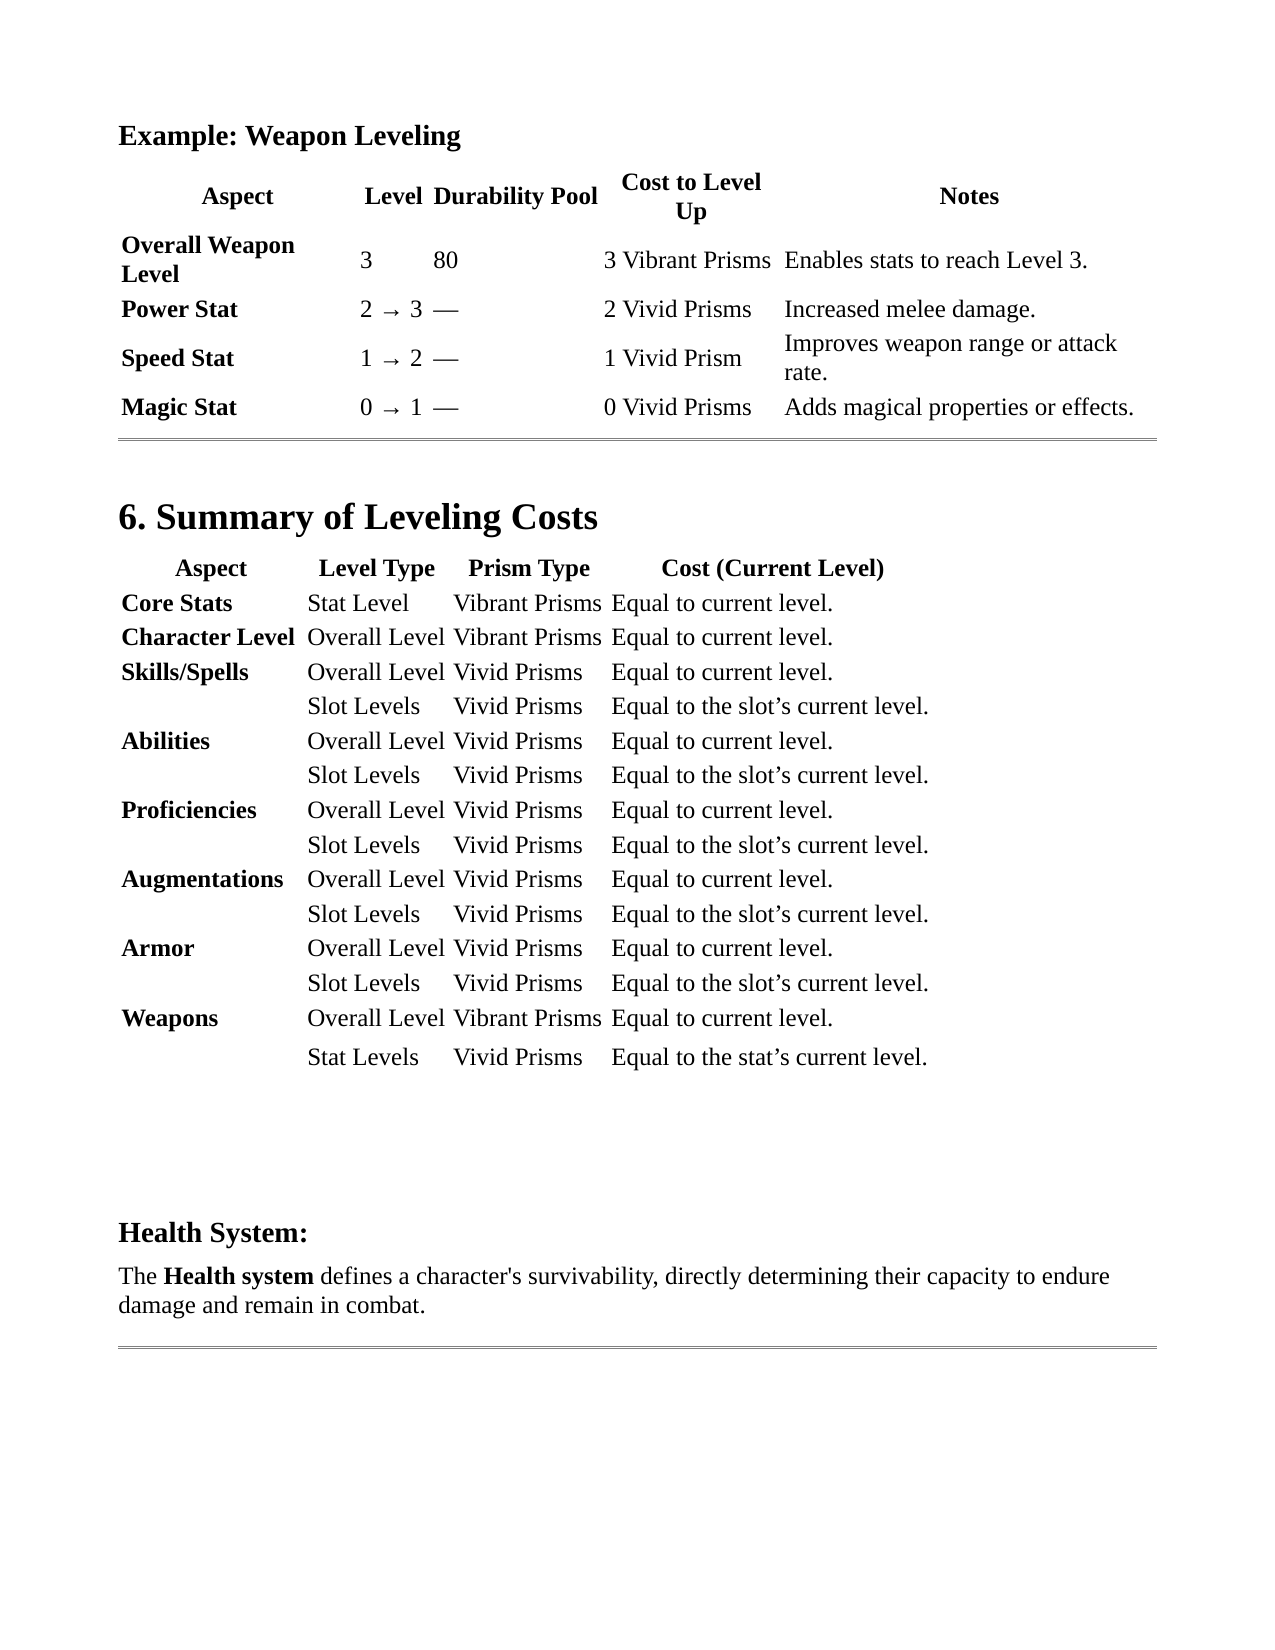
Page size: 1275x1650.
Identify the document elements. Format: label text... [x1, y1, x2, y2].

table_cell Magic Stat [118, 389, 357, 423]
table_cell Augmentations [118, 861, 304, 896]
table_header Cost to Level Up [601, 164, 781, 227]
table_cell Overall Level [304, 654, 450, 688]
table_header Durability Pool [430, 164, 601, 227]
table_cell Slot Levels [304, 689, 450, 723]
table_cell — [430, 389, 601, 423]
table_cell Proficiencies [118, 792, 304, 827]
table_cell Overall Weapon Level [118, 228, 357, 291]
table_cell Equal to current level. [608, 931, 937, 965]
table_cell 2 → 3 [357, 291, 430, 325]
table_cell Slot Levels [304, 758, 450, 792]
table_cell Vivid Prisms [450, 654, 608, 688]
table_cell Slot Levels [304, 965, 450, 1000]
table_cell 3 [357, 228, 430, 291]
table_cell 3 Vibrant Prisms [601, 228, 781, 291]
table_cell Vivid Prisms [450, 792, 608, 827]
table_cell Increased melee damage. [781, 291, 1157, 325]
table_cell Vibrant Prisms [450, 585, 608, 619]
table_cell Slot Levels [304, 896, 450, 931]
table_cell Abilities [118, 723, 304, 758]
table_cell Overall Level [304, 1000, 450, 1034]
table_cell Equal to the slot’s current level. [608, 827, 937, 861]
table_cell — [430, 291, 601, 325]
table_cell Vibrant Prisms [450, 1000, 608, 1034]
table_cell Core Stats [118, 585, 304, 619]
table_header Aspect [118, 550, 304, 585]
table_cell Vivid Prisms [450, 896, 608, 931]
subtitle 6. Summary of Leveling Costs [118, 494, 1157, 538]
table_header Notes [781, 164, 1157, 227]
table_cell 0 Vivid Prisms [601, 389, 781, 423]
table_cell Equal to the slot’s current level. [608, 896, 937, 931]
table_cell Adds magical properties or effects. [781, 389, 1157, 423]
table_cell Vivid Prisms [450, 723, 608, 758]
table_cell Equal to current level. [608, 792, 937, 827]
table_cell Equal to current level. [608, 619, 937, 654]
table_cell Vivid Prisms [450, 827, 608, 861]
table_cell Weapons [118, 1000, 304, 1034]
table_cell Equal to the stat’s current level. [608, 1034, 937, 1078]
table_cell Equal to current level. [608, 723, 937, 758]
table_cell Slot Levels [304, 827, 450, 861]
table_cell Vivid Prisms [450, 1034, 608, 1078]
table_cell Armor [118, 931, 304, 965]
table_cell 0 → 1 [357, 389, 430, 423]
table_cell Equal to the slot’s current level. [608, 965, 937, 1000]
table_cell [118, 965, 304, 1000]
table_header Cost (Current Level) [608, 550, 937, 585]
table_cell Character Level [118, 619, 304, 654]
table_cell Stat Levels [304, 1034, 450, 1078]
table_cell Overall Level [304, 792, 450, 827]
table_header Prism Type [450, 550, 608, 585]
table_cell Stat Level [304, 585, 450, 619]
table_cell Overall Level [304, 861, 450, 896]
table_cell Speed Stat [118, 325, 357, 389]
table_cell Equal to the slot’s current level. [608, 758, 937, 792]
table_cell 1 → 2 [357, 325, 430, 389]
table_cell Skills/Spells [118, 654, 304, 688]
table_cell 1 Vivid Prism [601, 325, 781, 389]
subtitle Health System: [118, 1215, 1157, 1249]
table_cell [118, 827, 304, 861]
table_cell Vivid Prisms [450, 931, 608, 965]
table_cell [118, 758, 304, 792]
table_cell Enables stats to reach Level 3. [781, 228, 1157, 291]
table_cell Improves weapon range or attack rate. [781, 325, 1157, 389]
subtitle Example: Weapon Leveling [118, 118, 1157, 152]
table_header Level Type [304, 550, 450, 585]
table_cell Overall Level [304, 723, 450, 758]
table_cell 80 [430, 228, 601, 291]
table_header Level [357, 164, 430, 227]
table_cell 2 Vivid Prisms [601, 291, 781, 325]
table_cell [118, 1034, 304, 1078]
table_cell [118, 896, 304, 931]
table_cell Overall Level [304, 619, 450, 654]
table_cell Equal to current level. [608, 861, 937, 896]
table_cell Equal to current level. [608, 1000, 937, 1034]
table_cell Overall Level [304, 931, 450, 965]
table_cell Vivid Prisms [450, 861, 608, 896]
table_cell Vibrant Prisms [450, 619, 608, 654]
table_cell Vivid Prisms [450, 965, 608, 1000]
table_cell [118, 689, 304, 723]
table_cell Equal to current level. [608, 585, 937, 619]
table_cell Equal to current level. [608, 654, 937, 688]
table_cell Vivid Prisms [450, 758, 608, 792]
table_cell — [430, 325, 601, 389]
table_header Aspect [118, 164, 357, 227]
table_cell Power Stat [118, 291, 357, 325]
text The Health system defines a character's survivability, directly determining their capacity to endure damage and remain in combat. [118, 1261, 1157, 1319]
table_cell Equal to the slot’s current level. [608, 689, 937, 723]
table_cell Vivid Prisms [450, 689, 608, 723]
